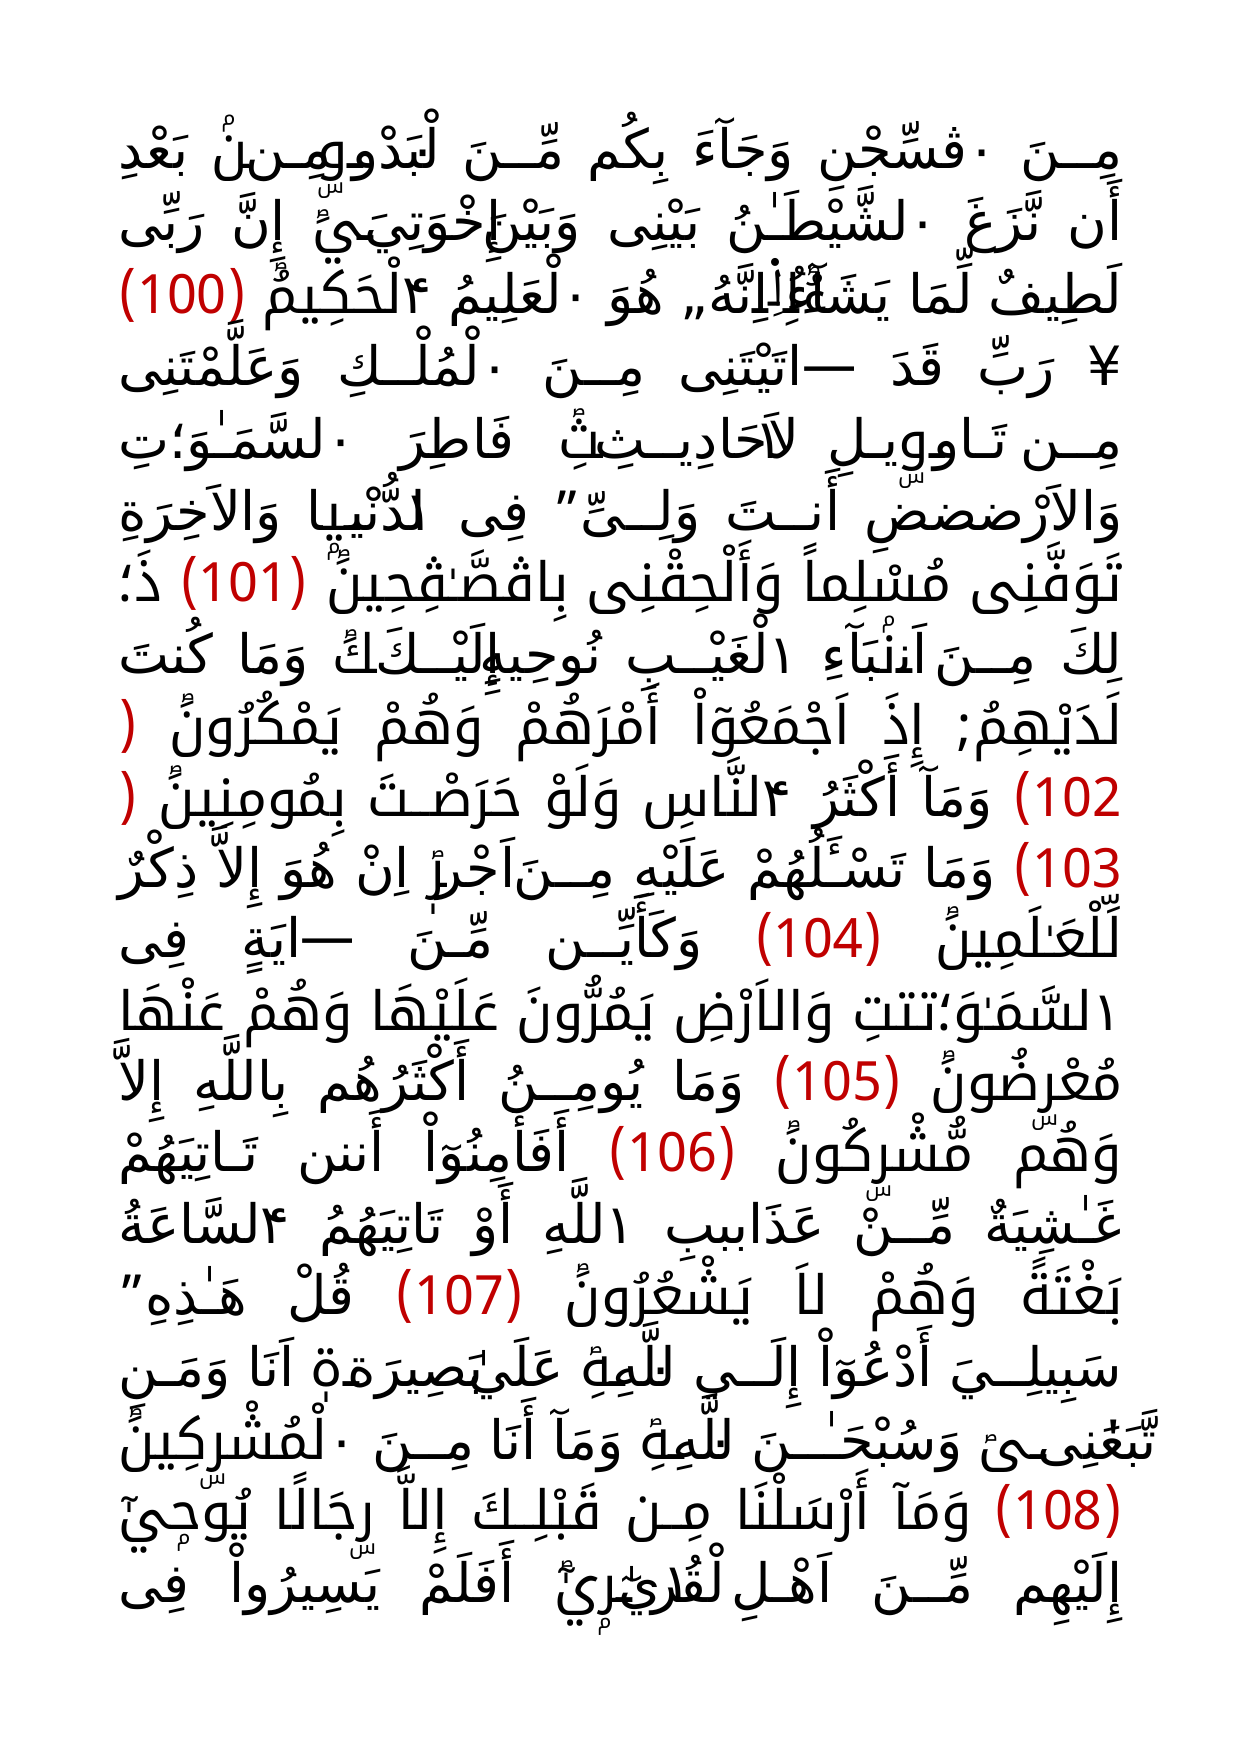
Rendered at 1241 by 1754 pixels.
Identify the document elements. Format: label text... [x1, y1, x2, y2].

text بِسْمِ ۱للَّهِ ۱لرَّحْمَـٰنِ ۱لرَّحِيمِ أَلَٓرۭؐ تِلْكَ ءَايَـٰــتُ ۴لْكِتَـٰــبِ ۱لْمُبِينِؐ (1) إِنَّآ أَنزَلْنَـٰهُ قُرْءَ؛ناٗ عَرَبِيّاً لَّعَلَّكُمْ تَعْقِلُونَؐ (2) نَحْنُ نَقُــصُّ عَلَيْكَ أَحْسَــنَ ۰لْقَصَـصِ بِمَآ أَوْحَيْنَآ إِلَيْكَ هَـٰذَا ۰لْقُرْءَانَ وَإِن كُنــتَ مِــن قَبْلِهِ” لَمِــنَ ۰لْغَـٰفِلِينَؐ (3) إِذْ قَالَ يُوسُفُ لَأِبِيهِ يَـٰٓأَبَــتِ إِنِّى رَأَيْــتُ أَحَدَ عَشَرَ كَوْكَباً وَالشَّمْسَ وَالْقَمَرَؐ رَأَيْتُهُمْ لِى سَـٰجِدِينَؐ (4) قَالَ يَـٰبُنَيِّ لاَ تَقْصُصْ رُءْيۭاكَ عَلَــيٰٓ إِخْوَتِــكَ فَيَكِيدُواْ لَكَ كَيْداٗؐ اِنننَّ ۰لشَّيْطَـٰنَ لِلِانسَـٰــنۣ عَدُوٌّ مُّبِينٌؐ (5) وَكَذَ؛لِــكَ يَجْتَبِيــكَ رَبُّــكَ وَيُعَلِّمُكَ مِــن تَاوۣيـلِ ۱لاَحَادِيــثِؐ وَيُتِمُّ نِعْمَتَهُ„ عَلَيْــكَ وَعَلَــيٰٓ ءَالِ يَعْقُوبببَ كَمَآ أَتَمَّهَا عَلَيٰٓ أَبَوَيْكَ مِــن قَبْلُ إِبْرَ؛هِيمَ وَإِسْحَـٰقَؐ إِنَّ رَبَّكَ عَلِيم٘ حَكِيمٌؐ (6) لَّقَدْ كَانَ فِى يُوسُفَ وَإِخْوَتِهِ“ ءَايَـٰــتٌ لِّلسَّآئِـلِينَؐ (7) إِذْ قَالُواْ لَيُوسُفُ وَأَخُوهُ أَحَــبُّ إِلَـيٰٓ أَبِينَا مِنَّا وَنَحْــنُ عُصْبَة٘ؐ اِنَّ أَبَانَا لَفِى ضَچَلٍ مُّبِينٖؐ (8) ۶قْتُلُواْ يُوسُفَ أَوۣ 'طْرَحُوهُ أَرْضاً يَخْــلُ لَكُمْ وَجْهُ أَبِيكُمْ وَتَكُونُواْ مِـنۢ بَعْدِهِ” قَوْماً صَـٰڤِحِينَؐ (9) ¥ قَالَ قَآئِــلٌ مِّنْهُمْ لاَ تَقْتُلُواْ يُوسُفَ وَأَلْقُوهُ فِى غَيَـٰبَـٰــتِ ۱لْجُــبِّ يَلْتَقِطْهُ بَعْــضُ ۴لسَّيَّارَةِ إِن كُنتُمْ فَـٰعِلِينَؐ (10) قَالُواْ يَـٰٓأَبَانَا مَا لَــكَ لاَ تَاﯫ عَلَيٰ يُوسُفَ وَإِنَّا لَهُ„ ڤَنَـٰصِحُونَؐ (11) أَرْسِلْهُ مَعَنَا غَداً يَرْتَعِ وَيَلْعَــبْ وَإِنَّا لَهُ„ لَحَـٰفِظُونَؐ (12) قَالَ إِنِّى ڤَيُحْزۣنُنِيَ أَن تَذْهَبُواْ بِهِ” وَأَخَافُ أَنْ يَّاكُلَهُ ۴لذِّيــبُ وَأَنتُمْ عَنْهُ غَـٰفِلُونَؐ (13) قَالُواْ لَـئِـــنَ اَكَلَهُ ۴لذِّيــبُ وَنَحْــنُ عُصْبَة٘ اِنَّآ إِذاً لَّخَـٰسِرُونَؐ (14) فَلَمَّا ذَهَبُواْ بِهِ” وَأَجْمَعُوٓاْ أَنننْ يَّجْعَلُوهُ فِى غَيَـٰبَـٰــتِ ۱لْجُــبِّ وَأَوْحَيْنَآ إِلَيْهِ لَتُنَبِّيؕنَّهُم بِأَمْرۣهِمْ هَـٰذَا وَهُمْ لاَ يَشْعُرُونَؐ (15) وَجَآءُوٓ أَبَاهُمْ عِشَآءً يَبْكُونَ (16) قَالُواْ يَـٰٓأَبَانَآ إِنَّا ذَهَبْنَا نَسْتَبِقُ وَتَرَكْنَا يُوسُفَ عِندَ مَتَـٰعِنَا فَأَكَلَهُ ۴لذِّيــبُؐ وَمَآ أَنتَ بِمُومِــنٍ لَّنَا وَلَوْ كُنَّا صَـٰدِقِينَؐ (17) وَجَآءُو عَلَيٰ قَمِيصِهِ” بِدَمٍ كَذِبٍؐ قَالَ بَلْ سَوَّلَــتْ لَكُمُ; أَنفُسُكُمُ; أَمْراًؐ فَصَبْرٌ جَمِيلٌؐ وَاللَّهُ ۴لْمُسْتَعَانُ عَلَــيٰ مَا تَصِفُونَؐ (18) وَجَآءَتْ سَيَّارَةٌ فَأَرْسَلُواْ وَارۣدَهُمْ فَأَدْلۭيٰ دَلْوَهُ„ قَالَ يَـٰبُشْرۭ؛يَ هَـٰذَا غُچَمٌؐ وَأَسَرُّوهُ بِضَـٰعَةًؐ وَاللَّهُ عَلِيمٛ بِمَا يَعْمَلُونَؐ (19) وَشَرَوْهُ بِثَمَــنٙ بَخْسٍ دَرَ؛هِمَ مَعْدُودَةٍ وَكَانُواْ فِيهِ مِنَ ۰لزَّ؛هِدِينَؐ (20) وَقَالَ ۰ﻟ﮲ 'شْتَرۭيٰهُ مِــن مِّصْرَ لِامْرَأَتِهِ“ أَكْرۣمِى مَثْوۭيٰهُ عَسۭيٰٓ أَنْ يَّنفَعَنَآ أَوْ نَتَّخِذَهُ„ وَلَداًؐ وَكَذَ؛لِــكَ مَكَّنَّا لِيُوسُفَ فِى ۱لاَرْضِ وَلِنُعَلِّمَهُ„ مِن تَاوۣيلِ ۱لاَحَادِيــثِؐ وَاللَّهُ غَالِــب٘ عَلَيٰٓ أَمْرۣهِؐ” وَچَكِــنَّ أَكْثَرَ ۰لنَّاسِ لاَ يَعْلَمُونَؐ (21) وَلَمَّا بَلَغَ أَشُدَّهُ; ءَاتَيْنَـٰهُ حُكْماً وَعِلْماًؐ وَكَذَ؛لِــكَ نَجْزۣى ۱ڤْمُحْسِنِينَؐ (22) ® وَرَ؛وَدَتْهُ ۴لتِى هُوَ فِى بَيْتِهَا عَــن نَّفْسِهِ” وَغَلَّقَــتِ ۱لاَبْوَ؛بببَ وَقَالَتْ هِيتَ لَــكَؐ قَالَ مَعَاذَ ۰للَّهِؐ إِنَّهُ„ رَبِّــيَ أَحْسَــنَ مَثْوۭايَؐ إِنَّهُ„ لاَ يُفْلِحُ ۴لظَّـٰلِمُونَؐ (23) وَلَقَدْ هَمَّــتْ بِهِؐ” وَهَمَّ بِهَا لَوْلآَ أَن رّۭءۭا بُرْهَـٰنَ رَبِّهِؐ” كَذَ؛لِــكَ لِنَصْرۣفَ عَنْهُ ۴لسُّوٓءَ وَاڤْفَحْشَآءَؐ اۭنَّهُ„ مِـنْ عِبَادِنَا ۰ڤْمُخْلَصِينَؐ (24) وَاسْتَبَقَا ۰لْبَابببَ وَقَدَّتتتْ قَمِيصَهُ„ مِن دُبُرٍ وَأَلْفَيَا سَيِّدَهَا لَدَا ۰لْبَابببِؐ قَالَــتْ مَا جَزَآءُ مَنَ اَرَادَ بِأَهْلِكَ سُوٓءاٗ اِلٓاَّ أَنْ يُّسْجَنَ أَوْ عَذَاب٘ اَلِيمٌؐ (25) قَالَ هِيَ رَ؛وَدَتْنِى عَن نَّفْسِىؐ وَشَهِدَ شَاهِدٌ مِّــنَ اَهْلِهَآ إِننن كَانَ قَمِيصُهُ„ قُدَّ مِن قُبُلٍ فَصَدَقَــتْ وَهُوَ مِــنَ ۰لْكَـٰذِبِينَ (26) وَإِننن كَانَ قَمِيصُهُ„ قُدَّ مِن دُبُرٍ فَكَذَبَــتْؐ وَهُوَ مِــنَ ۰لصَّـٰدِقِينَؐ (27) فَلَمَّا رۭءۭا قَمِيصَهُ„ قُدَّ مِن دُبُرٍ قَالَ إِنَّهُ„ مِــن كَيْدِكُنَّ إِنَّ كَيْدَكُنَّ عَظِيمٌؐ (28) يُوسُفُ أَعْرۣضضضْ عَنْ هَـٰذَاؐ وَاسْتَغْفِـرۣى لِذَنۢبِــكِ إِنَّــكِ كُنــتِ مِــنَ ۰لْخَاطِـِٕينَؐ (29) وَقَالَ نِسْوَةٌ فِى ۱لْمَدِينَةِ 'مْرَأَتتتُ ۴لْعَزۣيزۣ تُرَ؛وۣدُ فَتۭيٰهَا عَــن نَّفْسِهِ” قَدْ شَغَفَهَا حُبّاٗؐ اِنَّا لَنَرۭيٰهَا فِى ضَچَـلٍ مُّبِـينٍؐ (30) فَلَمَّا سَمِعَــتْ بِمَكْرۣهِنَّ أَرْسَلَتِ اِلَيْهِنَّ وَأَعْتَدَتْ لَهُــنَّ مُتَّكَـٔاً وَءَاتَــتْ كُلَّ وَ؛حِدَةٍ مِّنْهُنَّ سِكِّيناً وَقَالَتُ ۶خْرُجْ عَلَيْهِـنَّؐ فَلَمَّا رَأَيْنَهُ; أَكْبَرْنَهُ„ وَقَطَّعْنَ أَيْدِيَهُنَّ وَقُلْــنَ حَـٰشَ لِلهِ مَا هَـٰذَا بَشَراٗؐ اِنْ هَـٰذَآ إِلاَّ مَلَــكٌ كَرۣيمٌؐ (31) قَالَــتْ فَذَ؛لِكُنَّ ۰ﻟ﮲ لُمْتُنَّنِى فِيهِؐ وَلَقَدْ رَ؛وَدتُّهُ„ عَــن نَّفْسِهِ” فَاسْتَعْصَمَؐ وَلَئِن لَّمْ يَفْعَــلْ مَآ ءَامُرُهُ„ ڤَيُسْجَنَنَّ وَلَيَكُوناً مِّــنَ ۰لصَّـٰغِرۣينَؐ (32) © قَالَ رَبِّ ۱لسِّجْنُ أَحَبُّ إِلَــيَّ مِمَّا يَدْعُونَنِىٓ إِلَيْهِ وَإِلاَّ تَصْرۣفْ عَنِّى كَيْدَهُنَّ أَصْبُ إِلَيْهِنَّ وَأَكُــن مِّنَ ۰لْجَـٰهِلِينَؐ (33) فَاسْتَجَابَ لَهُ„ رَبُّهُ„ فَصَرَفَ عَنْهُ كَيْدَهُنَّؐ إِنَّهُ„ هُوَ ۰لسَّمِيعُ ۴لْعَلِيمُؐ (34) ثُمَّ بَدَا لَهُم مِّـنۢ بَعْدِ مَا رَأَوُاْ ۴لاَيَـٰــتِ ڤَيَسْجُنُنَّهُ„ حَتَّــيٰ حِينٍؐ (35) وَدَخَــلَ مَعَهُ ۴لسِّجْــنَ فَتَيَـٰــنۣؐ قَالَ أَحَدُهُمَآ إِنِّيَ أَرۭيٰنِــيَ أَعْصِرُ خَمْراًؐ وَقَالَ ۰لاَخَرُ إِنِّيَ أَرۭيٰنِــيَ أَحْمِلُ فَوْقَ رَأْسِى خُبْزاً تَاكُلُ ۴لطَّيْرُ مِنْهُؐ نَبِّيؔنَا بِتَاوۣيلِهِ“ إِنَّا نَرۭيٰــكَ مِــنَ ۰ڤْمُحْسِنِينَؐ (36) قَالَ لاَ يَاتِيكُمَا طَعَامٌ تُرْزَقَـٰنِهِ“ إِلاَّ نَبَّأْتُكُمَا بِتَاوۣيلِهِ” قَبْلَ أَنْ يَّاتِيَكُمَاؐ ذَ؛لِكُمَا مِمَّا عَلَّمَنِى رَبِّيَؐ إِنِّى تَرَكْــتُ مِلَّةَ قَوْمٍ لاَّ يُومِنُونَ بِاللَّهِ وَهُم بِالاَخِرَةِ هُمْ كَـٰفِرُونَؐ (37) وَاتَّبَعْــتُ مِلَّةَ ءَابَآءِيَ إِبْرَ؛هِيمَ وَإِسْحَـٰقَ وَيَعْقُوبببَؐ مَا كَانَ لَنَآ أَن نُّشْرۣكككَ بِاللَّهِ مِن شَيْءٍؐ ذَ؛لِــكَ مِـن فَضْـلِ ۱للَّهِ عَلَيْنَا وَعَلَي ۰لنَّاسِؐ وَچَكِــنَّ أَكْثَرَ ۰لنَّاسسسِ لاَ يَشْكُرُونَؐ (38) يَـٰصَـٰحِبَيِ ۱ڤسِّجْــنۣ ءَآرْبَابٌ مُّتَفَرّۣقُونَ خَيْر٘ اَمِ ۱للَّهُ ۴لْوَ؛حِدُ ۴لْقَهَّارُؐ (39) مَا تَعْبُدُونَ مِن دُونِهِ“ إِلٓاَّ أَسْمَآءً سَمَّيْتُمُوهَآ أَنتُمْ وَءَابَآؤُكُم مَّآ أَنزَلَ ۰للَّهُ بِهَا مِــن سُلْطَـٰنٖؐ اِنِ ۱لْحُكْمُ إِلاَّ لِلهِؐ أَمَرَ أَلاَّ تَعْبُدُوٓاْ إِلٓاَّ إِيَّاهُؐ ذَ؛لِكَ ۰لدِّيــنُ ۴لْقَيِّمُؐ وَچَكِنَّ أَكْثَرَ ۰لنَّاسسسِ لاَ يَعْلَمُونَؐ (40) يَـٰصَـٰحِبَــيۣ ۱لسِّجْـنِ أَمَّــآ أَحَدُكُمَا فَيَسْقِى رَبَّهُ„ خَمْراًؐ وَأَمَّا ۰لاَخَرُ فَيُصْلَــبُ فَتَاكُلُ ۴لطَّيْرُ مِن رَّأْسِهِؐ” قُضِــيَ ۰لاَمْرُ ۴ﻟ﮲ فِيهِ تَسْتَفْتِيَـٰنِؐ (41) ® وَقَالَ لِلذِى ظَــنَّ أَنَّهُ„ نَاجٍ مِّنْهُمَا ۸ذْكُرْنِى عِندَ رَبِّكَؐ فَأَنسۭيٰهُ ۴لشَّيْطَـٰنُ ذِكْرَ رَبِّهِ” فَلَبِــثَ فِى ۱لسِّجْنِ بِضْعَ سِنِينَؐ (42) وَقَالَ ۰لْمَلِــكُ إِنِّيَ أَرۭيٰ سَبْعَ بَقَرَ؛تتتٍ سِمَانٍ يَاكُلُهُــنَّ سَبْع٘ عِجَافٌ وَسَبْعَ سُنۢبُچَــتٖ خُضْرٍ وَٱُخَرَ يَابِسَـٰــتٍؐ يَـٰٓأَيُّهَا ۰لْمَلُءَ اَ۬فْتُونِى فِى رُءْيۭـٰيَ إِن كُنتُمْ لِلرُّءْيۭا تَعْبُرُونَؐ (43) قَالُوٓاْ أَضْغَـٰثُ أَحْچَمٍؐ وَمَا نَحْـنُ بِتَاوۣيـلِ ۱لاَحْچَمِ بِعَـٰلِمِيـنَؐ (44) وَقَالَ ۰ﻟ﮲ نَجَا مِنْهُمَا وَادَّكَرَ بَعْدَ ٱُمَّةٖ اَنَآ ٱُنَبِّيؖكُم بِتَاوۣيلِهِ” فَأَرْسِلُونِؐ (45) يُوسُفُ أَيُّهَا ۰لصِّدِّيقُ أَفْتِنَا فِى سَبْعِ بَقَرَ؛تتتٍ سِمَانٍ يَاكُلُهُــنَّ سَبْع٘ عِجَافٌ وَسَبْعِ سُنۢبُچَــتٖ خُضْرٍ وَٱُخَرَ يَابِسَـٰــتٍ لَّعَلِّيَ أَرْجِعُ إِلَــي ۰لنَّاسسسِ لَعَلَّهُمْ يَعْلَمُونَؐ (46) قَالَ تَزْرَعُونَ سَبْعَ سِنِيــنَ دَأْباًؐ فَمَا حَصَدتُّمْ فَذَرُوهُ فِى سُنۢبُلِهِ“ إِلاَّ قَلِيلًا مِّمَّا تَاكُلُونَؐ (47) ثُمَّ يَاتِى مِـنۢ بَعْدِ ذَ؛لِــكَ سَبْعٌ شِدَادٌ يَاكُلْــنَ مَا قَدَّمْتُمْ لَهُــنَّ إِلاَّ قَلِيلًا مِّمَّا تُحْصِنُونَؐ (48) ثُمَّ يَاتِى مِـنۢ بَعْدِ ذَ؛لِــكَ عَامٌ فِيهِ يُغَاثُ ۴لنَّاسُ وَفِيهِ يَعْصِرُونَؐ (49) وَقَالَ ۰لْمَلِــكُ èيتُونِى بِهِؐ” فَلَمَّا جَآءَهُ ۴لرَّسُولُ قَالَ "رْجِعِ اِلَيٰ رَبِّــكَ فَسْـَٔلْهُ مَا بَالُ ۴لنِّسْوَةِ ۱لــتِى قَطَّعْنَ أَيْدِيَهُنَّؐ إِنَّ رَبِّى بِكَيْدِهِــنَّ عَلِيمٌؐ (50) قَالَ مَا خَطْبُكُــنَّ إِذْ رَ؛وَدتُّنَّ يُوسُفَ عَــن نَّفْسِهِؐ” قُلْــنَ حَـٰشَ لِلهِ مَا عَلِمْنَا عَلَيْهِ مِن سُوٓءٍؐ قَالَــتِ 'مْرَأَتتتُ ۴لْعَزۣيزۣ ۱چَـــنَ حَصْحَصَ ۰لْحَــقُّ أَنَا رَ؛وَدتُّهُ„ عَن نَّفْسِهِ” وَإِنَّهُ„ لَمِــنَ ۰لصَّـٰدِقِينَؐ (51) ذَ؛لِــكَ لِيَعْلَمَ أَنِّى لَمَ اَخُنْهُ بِالْغَيْبِ وَأَنَّ ۰للَّهَ لاَ يَهْدِى كَيْدَ ۰لْخَآئِنِينَؐ (52) ¤ وَمَآ ٱُبَرّۣىُٔ نَفْسِيَؐ إِنَّ ۰لنَّفْــسَ لَأَمَّارَةٛ بِالسُّوٓءِ الاَّ مَا رَحِمَ رَبِّيَؐ إِنَّ رَبِّى غَفُورٌ رَّحِيمٌؐ (53) وَقَالَ ۰لْمَلِــكُ èيتُونِى بِهِ“ أَسْتَخْلِصْهُ لِنَفْسِىؐ فَلَمَّا كَلَّمَهُ„ قَالَ إِنَّــكَ ۰لْيَوْمَ لَدَيْنَا مَكِين٘ اَمِينٌؐ (54) قَالَ "جْعَلْنِى عَلَــيٰ خَزَآئِـنِ ۱لاَرْضِ إِنِّى حَفِيظ٘ عَلِيمٌؐ (55) وَكَذَ؛لِــكَ مَكَّنَّا لِيُوسُفَ فِى ۱لاَرْضِ يَتَبَوَّٱُ مِنْهَا حَيْــثُ يَشَآءُؐ نُصِيــبُ بِرَحْمَتِنَا مَــن نَّشَــآءُ وَلاَ نُضِيعُ أَجْرَ ۰ڤْمُحْسِنِينَؐ (56) وَلَأَجْرُ ۴لاَخِرَةِ خَيْرٌ لِّلذِينَ ءَامَنُواْ وَكَانُواْ يَتَّقُونَؐ (57) وَجَآءَ اۭخْوَةُ يُوسُفَ فَدَخَلُواْ عَلَيْهِ فَعَرَفَهُمْ وَهُمْ لَهُ„ مُنكِرُونَؐ (58) وَلَمَّا جَهَّزَهُم بِجَهَازۣهِمْ قَالَ "يتُونِى بِأَخٍ لَّكُم مِّنَ اَبِيكُمُؐ; أَلاَ تَرَوْنَ أَنِّيَ ٱُوفِى ۱لْكَيْلَ وَأَنَا خَيْرُ ۴لْمُنزۣلِينَؐ (59) فَإِن لَّمْ تَاتُونِى بِهِ” فَلاَ كَيْــلَ لَكُمْ عِندِى وَلاَ تَقْرَبُونِؐ (60) قَالُواْ سَنُرَ؛وۣدُ عَنْهُ أَبَاهُ وَإِنَّا لَفَـٰعِلُونَؐ (61) وَقَالَ لِفِتْيَتِهِ 'جْعَلُواْ بِضَـٰعَتَهُمْ فِى رۣحَالِهِمْ لَعَلَّهُمْ يَعْرۣفُونَهَآ إِذَا "نقَلَبُوٓاْ إِلَــيٰٓ أَهْلِهِمْ لَعَلَّهُمْ يَرْجِعُونَؐ (62) فَلَمَّا رَجَعُوٓاْ إِلَـيٰٓ أَبِيهِمْ قَالُواْ يَـٰٓأَبَانَا مُنِعَ مِنَّا ۰لْكَيْلُ فَأَرْسِــلْ مَعَنَآ أَخَانَا نَكْتَلْ وَإِنَّا لَهُ„ لَحَـٰفِظُونَؐ (63) قَالَ هَــلَ —امَنُكُمْ عَلَيْهِ إِلاَّ كَمَآ أَمِنتُكُمْ عَلَـيٰٓ أَخِيهِ مِن قَبْـلُؐ فَاللَّهُ خَيْر٘ حِفْظاًؐ وَهُوَ أَرْحَمُ ۴لرَّ؛حِمِينَؐ (64) وَلَمَّا فَتَحُواْ مَتَـٰعَهُمْ وَجَدُواْ بِضَـٰعَتَهُمْ رُدَّتتتِ اِلَيْهِمْ قَالُواْ يَـٰٓأَبَانَا مَا نَبْغِىؐ هَـٰذِهِ” بِضَـٰعَتُنَا رُدَّتتتِ اِلَيْنَا وَنَمِيرُ أَهْلَنَا وَنَحْفَظُ أَخَانَا وَنَزْدَادُ كَيْلَ بَعِيرٍؐ ذَ؛لِــكَ كَيْــلٌ يَسِيرٌؐ (65) ® قَالَ لَنُ ۷رْسِلَهُ„ مَعَكُمْ حَتَّيٰ تُوتُونِ مَوْثِقاً مِّــنَ ۰للَّهِ لَتَاتُنَّنِى بِهِ“ إِلٓاَّ أَنْ يُّحَاطَ بِكُمْؐ فَلَمَّآ ءَاتَوْهُ مَوْثِقَهُمْ قَالَ ۰للَّهُ عَلَيٰ مَا نَقُولُ وَكِيـلٌؐ (66) وَقَالَ يَـٰبَنِــيَّ لاَ تَدْخُلُواْ مِـنۢ بَابببٍ وَ؛حِدٍ وَادْخُلُواْ مِنَ اَبْوَ؛بٍ مُّتَفَرّۣقَةٍؐ وَمَآ ٱُغْنِى عَنكُم مِّــنَ ۰للَّهِ مِن شَيْءٖؐ اِنننۣ ۱لْحُكْمُ إِلاَّ لِلهِؐ عَلَيْهِ تَوَكَّلْــتُؐ وَعَلَيْهِ فَلْيَتَوَكَّلِ ۱لْمُتَوَكِّلُونَؐ (67) وَلَمَّا دَخَلُواْ مِــنْ حَيْــثُ أَمَرَهُمُ; أَبُوهُم مَّا كَانَ يُغْنِى عَنْهُم مِّــنَ ۰للَّهِ مِن شَيْءٖ اِلاَّ حَاجَةً فِى نَفْسِ يَعْقُوبَ قَضۭيٰهَاؐ وَإِنَّهُ„ لَذُو عِلْمٍ لِّمَا عَلَّمْنَـٰهُؐ وَچَكِــنَّ أَكْثَرَ ۰لنَّاسسسِ لاَ يَعْلَمُونَؐ (68) وَلَمَّا دَخَلُواْ عَلَيٰ يُوسُفَ ءَاوۭيٰٓ إِلَيْهِ أَخَاهُؐ قَالَ إِنِّــيَ أَنَآ أَخُوكككَ فَلاَ تَبْتَئِـسْ بِمَا كَانُواْ يَعْمَلُونَؐ (69) فَلَمَّا جَهَّزَهُم بِجَهَازۣهِمْ جَعَلَ ۰لسِّقَايَةَ فِى رَحْـلِ أَخِيهِ ثُمَّ أَذَّنَ مُوَ۬ذِّن٘ اَيَّتُهَا ۰لْعِيرُ إِنَّكُمْ لَسَـٰرۣقُونَؐ (70) قَالُواْ وَأَقْبَلُواْ عَلَيْهِم مَّاذَا تَفْقِدُونَؐ (71) قَالُواْ نَفْقِدُ صُوَاعَ ۰لْمَلِكِؐ وَلِمَـن جَآءَ بِهِ” حِمْلُ بَعِيرٍ وَأَنَا بِهِ” زَعِيمٌؐ (72) قَالُواْ تَاللَّهِ لَقَدْ عَلِمْتُم مَّا جِيؔنَا لِنُفْسِدَ فِى ۱لاَرْضِ وَمَا كُنَّا سَـٰرۣقِينَؐ (73) قَالُواْ فَمَا جَزَ×ؤُهُ; إِننن كُنتُمْ كَـٰذِبِينَؐ (74) قَالُواْ جَزَ×ؤُهُ„ مَنْ وُّجِدَ فِى رَحْلِهِ” فَهُوَ جَزَ×ؤُهُؐ, كَذَ؛لِــكَ نَجْزۣى ۱لظَّـٰلِمِينَؐ (75) فَبَدَأَ بِأَوْعِيَتِهِمْ قَبْلَ وۣعَآءِ اَ۬خِيهِ ثُمَّ "سْتَخْرَجَهَا مِنْ وّۣعَآءِ اَ۬خِيهِؐ كَذَ؛لِــكَ كِدْنَا لِيُوسُفَؐ مَا كَانَ لِيَاخُذَ أَخَاهُ فِى دِينِ ۱لْمَلِــكِ إِلٓاَّ أَنْ يَّشَآءَ ۰للَّهُؐ نَرْفَعُ دَرَجَـٰــتِ مَــن نَّشَآءُؐ وَفَوْقَ كُلِّ ذى عِلْمٖ عَلِيمٌؐ (76) © قَالُوٓاْ إِنْ يَّسْرۣقْ فَقَدْ سَرَقَ أَخٌ لَّهُ„ مِــن قَبْلُؐ فَأَسَرَّهَا يُوسُفُ فِى نَفْسِهِ” وَلَمْ يُبْدِهَا لَهُمْؐ قَالَ أَنتُمْ شَرٌّ مَّكَاناًؐ وَاللَّهُ أَعْلَمُ بِمَا تَصِفُونَؐ (77) قَالُواْ يَـٰٓأَيُّهَا ۰لْعَزۣيزُ إِنَّ لَهُ; أَباً شَيْخاً كَبِيراً فَخُذَ اَحَدَنَا مَكَانَهُ; إِنَّا نَرۭيٰــكَ مِــنَ ۰ڤْمُحْسِنِينَؐ (78) قَالَ مَعَاذَ ۰للَّهِ أَن نَّاخُذَ إِلاَّ مَنْ وَّجَدْنَا مَتَـٰعَنَا عِندَهُ; إِنَّـآ إِذاً لَّظَـٰلِمُونَؐ (79) فَلَمَّا "سْتَيْــَٔـسُواْ مِنْهُ خَلَصُواْ نَجِيّاًؐ قَالَ كَبِيرُهُمُ; أَلَمْ تَعْلَمُوٓاْ أَنَّ أَبَاكُمْ قَدَ اَخَذَ عَلَيْكُم مَّوْثِقاً مِّــنَ ۰للَّهِؐ وَمِــن قَبْلُ مَا فَرَّطْتُّمْ فِى يُوسُفَؐ فَلَنَ اَبْرَحَ ۰لاَرْضضضَ حَتَّيٰ يَاذَنَ لِيَ أَبِيَ أَوْ يَحْكُمَ ۰للَّهُ لِىؐ وَهُوَ خَيْرُ ۴لْحَـٰكِمِينَؐ (80) "رْجِعُوٓاْ إِلَـيٰٓ أَبِيكُمْ فَقُولُواْ يَـٰٓأَبَانَآ إِنَّ "بْنَــكَ سَرَقَؐ وَمَا شَهِدْنَآ إِلاَّ بِمَا عَلِمْنَا وَمَا كُنَّا لِلْغَيْبِ حَـٰفِظِينَؐ (81) وَسْـَٔلِ ۱لْقَرْيَةَ ۰لتِى كُنَّا فِيهَا وَالْعِيرَ ۰لتِىٓ أَقْبَلْنَا فِيهَا وَإِنَّا لَصَـٰدِقُونَؐ (82) قَالَ بَلْ سَوَّلَتْ لَكُمُ; أَنفُسُكُمُ; أَمْراًؐ فَصَبْرٌ جَمِيــل٘ؐ عَسَــي ۰للَّهُ أَنْ يَّاتِيَنِى بِهِمْ جَمِيعاٗؐ اِنَّهُ„ هُوَ ۰لْعَلِيمُ ۴لْحَكِيمُؐ (83) وَتَوَلّۭــيٰ عَنْهُمْ وَقَالَ يَـٰٓأَسَفۭــيٰ عَلَيٰ يُوسُفَؐ وَابْيَضَّــتْ عَيْنَـٰهُ مِــنَ ۰لْحُزْنِ فَهُوَ كَظِيمٌؐ (84) قَالُواْ تَاللَّهِ تَفْتَؤُاْ تَذْكُرُ يُوسُفَ حَتَّيٰ تَكُونَ حَرَضاٗ اَوْ تَكُونَ مِــنَ ۰لْهَـٰلِكِينَؐ (85) قَالَ إِنَّمَآ أَشْكُواْ بَثِّى وَحُزْنِيَ إِلَــي ۰للَّهِؐ وَأَعْلَمُ مِــنَ ۰للَّهِ مَا لاَ تَعْلَمُونَؐ (86) يَـٰبَنِــيَّ "ذْهَبُواْ فَتَحَسَّسُواْ مِنْ يُّوسُفَ وَأَخِيهِ وَلاَ تَاْيْــَٔـسُواْ مِن رَّوْحِ ۱للَّهِؐ إِنَّهُ„ لاَ يَاْيْـَٔسُ مِن رَّوْحِ ۱للَّهِ إِلاَّ ۰لْقَوْمُ ۴لْكَـٰفِرُونَؐ (87) ® فَلَمَّا دَخَلُواْ عَلَيْهِ قَالُواْ يَـٰٓأَيُّهَا ۰لْعَزۣيزُ مَسَّنَا وَأَهْلَنَا ۰لضُّرُّ وَجِيؔنَا بِبِضَـٰعَةٍ مُّزْجۭيٰةٍؐ فَأَوْفِ لَنَا ۰لْكَيْلَ وَتَصَدَّقْ عَلَيْنَآؐ إِنننَّ ۰للَّهَ يَجْزۣى ۱لْمُتَصَدِّقِينَؐ (88) قَالَ هَلْ عَلِمْتُم مَّا فَعَلْتُم بِيُوسُفَ وَأَخِيهِ إِذَ اَنتُمْ جَـٰهِلُونَؐ (89) قَالُوٓاْ أَ.نَّكَ لَأَنــتَ يُوسُفُؐ قَالَ أَنَا يُوسُفُ وَهَـٰذَآ أَخِىؐ قَدْ مَــنَّ ۰للَّهُ عَلَيْنَآؐ إِنَّهُ„ مَنْ يَّتَّقِ وَيَصْبِرْ فَإِنننَّ ۰للَّهَ لاَ يُضِيعُ أَجْرَ ۰ڤْمُحْسِنِينَؐ (90) قَالُواْ تَاللَّهِ لَقَدَ —اثَرَكككَ ۰للَّهُ عَلَيْنَا وَإِن كُنَّا لَخَـٰطِـِٕيـنَؐ (91) قَالَ لاَ تَثْرۣيــبَ عَلَيْكُمُؐ ۴لْيَوْمَ يَغْفِرُ ۴للَّهُ لَكُمْؐ وَهُوَ أَرْحَمُ ۴لرَّ؛حِمِينَؐ (92) "ذْهَبُواْ بِقَمِيصِى هَـٰذَا فَأَلْقُوهُ عَلَيٰ وَجْهِ أَبِى يَاتِ بَصِيراً وَاتُونِى بِأَهْلِكُمُ; أَجْمَعِيـنَؐ (93) وَلَمَّـا فَصَلَــتِ ۱لْعِيرُ قَالَ أَبُوهُمُ; إِنِّى لَأَجِدُ رۣيحَ يُوسُفَ لَوْلآَ أَن تُفَنِّدُونِؐ (94) قَالُواْ تَاللَّهِ إِنَّــكَ لَفِى ضَچَلِــكَ ۰لْقَدِيمِؐ (95) فَلَمَّآ أَن جَآءَ ۰لْبَشِيرُ أَلْقۭيٰهُ عَلَيٰ وَجْهِهِ” فَارْتَدَّ بَصِيراًؐ قَالَ أَلَمَ اَقُــل لَّكُمُ; إِنِّــيَ أَعْلَمُ مِــنَ ۰للَّهِ مَا لاَ تَعْلَمُونَؐ (96) قَالُواْ يَـٰٓأَبَانَا "سْتَغْفِرْ لَنَا ذُنُوبَنَآ إِنَّا كُنَّا خَـٰطِـِٕينَؐ (97) قَالَ سَوْفَ أَسْتَغْفِرُ لَكُمْ رَبِّــيَؐ إِنَّهُ„ هُوَ ۰لْغَفُورُ ۴لرَّحِيمُؐ (98) فَلَمَّا دَخَلُواْ عَلَيٰ يُوسُفَ ءَاوۭيٰٓ إِلَيْهِ أَبَوَيْهِ وَقَالَ ۸دْخُلُواْ مِصْرَ إِن شَآءَ ۰للَّهُ ءَامِنِينَؐ (99) وَرَفَعَ أَبَوَيْهِ عَلَي ۰لْعَرْشِ وَخَرُّواْ لَهُ„ سُجَّداًؐ وَقَالَ يَـٰٓأَبَــتِ هَـٰذَا تَاوۣيلُ رُءْيۭـٰــيَ مِـن قَبْلُ قَدْ جَعَلَهَا رَبِّى حَقّاًؐ وَقَدَ اَحْسَــنَ بِـيَ إِذَ اَخْرَجَنِى مِــنَ ۰ڤسِّجْنِ وَجَآءَ بِكُم مِّــنَ ۰لْبَدْوۣ مِـنۢ بَعْدِ أَن نَّزَغَ ۰لشَّيْطَـٰنُ بَيْنِى وَبَيْنَ إِخْوَتِيَؐ إِنَّ رَبِّى لَطِيفٌ لِّمَا يَشَآءُؐ اِ۬نَّهُ„ هُوَ ۰لْعَلِيمُ ۴لْحَكِيمُؐ (100) ¥ رَبِّ قَدَ —اتَيْتَنِى مِــنَ ۰لْمُلْــكِ وَعَلَّمْتَنِى مِــن تَـاوۣيـلِ ۱لاَحَادِيــثِؐ فَاطِرَ ۰لسَّمَـٰوَ؛تِ وَالاَرْضضضِ أَنــتَ وَلِــىِّ” فِى ۱لدُّنْيۭا وَالاَخِرَةِ تَوَفَّنِى مُسْلِماً وَأَلْحِقْنِى بِاڤصَّـٰڤِحِينَؐ (101) ذَ؛لِكَ مِــنَ اَنۢبَآءِ ۱لْغَيْــبِ نُوحِيهِ إِلَيْــكَؐ وَمَا كُنتَ لَدَيْهِمُ; إِذَ اَجْمَعُوٓاْ أَمْرَهُمْ وَهُمْ يَمْكُرُونَؐ (102) وَمَآ أَكْثَرُ ۴لنَّاسِ وَلَوْ حَرَصْــتَ بِمُومِنِينَؐ (103) وَمَا تَسْـَٔلُهُمْ عَلَيْهِ مِــنَ اَجْرٖؐ اِنْ هُوَ إِلاَّ ذِكْرٌ لِّلْعَـٰلَمِينَؐ (104) وَكَأَيِّــن مِّـنَ —ايَةٍ فِى ۱لسَّمَـٰوَ؛تتتِ وَالاَرْضِ يَمُرُّونَ عَلَيْهَا وَهُمْ عَنْهَا مُعْرۣضُونَؐ (105) وَمَا يُومِــنُ أَكْثَرُهُم بِاللَّهِ إِلاَّ وَهُم مُّشْرۣكُونَؐ (106) أَفَأَمِنُوٓاْ أَننن تَـاتِيَهُمْ غَـٰشِيَةٌ مِّــنْ عَذَابببِ ۱للَّهِ أَوْ تَاتِيَهُمُ ۴لسَّاعَةُ بَغْتَةً وَهُمْ لاَ يَشْعُرُونَؐ (107) قُلْ هَـٰذِهِ” سَبِيلِــيَ أَدْعُوٓاْ إِلَــي ۰للَّهِؐ عَلَيٰ بَصِيرَةٖ اَنَا وَمَـنِ 'تَّبَعَنِىؐ وَسُبْحَـٰــنَ ۰للَّهِؐ وَمَآ أَنَا مِــنَ ۰لْمُشْرۣكِينَؐ (108) وَمَآ أَرْسَلْنَا مِــن قَبْلِــكَ إِلاَّ رۣجَالًا يُوحۭيٰٓ إِلَيْهِم مِّــنَ اَهْـلِ ۱لْقُرۭيٰٓؐ أَفَلَمْ يَسِيرُواْ فِى ۱لاَرْضِ فَيَنظُرُواْ كَيْفَ كَانَ عَـٰقِبَةُ ۴لذِينَ مِن قَبْلِهِمْؐ وَلَدَارُ ۴لاَخِرَةِ خَيْرٌ لِّلذِيــنَ "تَّقَوَاْؐ اَفَلاَ تَعْقِلُونَؐ (109) حَتَّيٰٓ إِذَا "سْتَيْـَٔــسَ ۰لـرُّسُلُ وَظَنُّوٓاْ أَنَّهُمْ قَدْ كُذِّبُواْ جَآءَهُمْ نَصْرُنَا فَنُنِجى مَــن نَّشَآءُؐ وَلاَ يُرَدُّ بَأْسُنَا عَـنِ ۱لْقَوْمِ ۱ڤْمُجْرۣمِينَؐ (110) ® لَقَدْ كَانَ فِى قَصَصِهِمْ عِبْرَةٌ لُءِّوْلِى ۱لاَلْبَـٰــبِؐ مَا كَانَ حَدِيثاً يُفْتَرۭيٰؐ وَچَكِــن تَصْدِيقَ ۰ﻟ﮲ بَيْــنَ يَدَيْهِ وَتَفْصِيــلَ كُــلّۣ شَيْءٍ وَهُديً وَرَحْمَةً لِّقَوْمٍ يُومِنُونَ (111) [118, 118, 1122, 1624]
